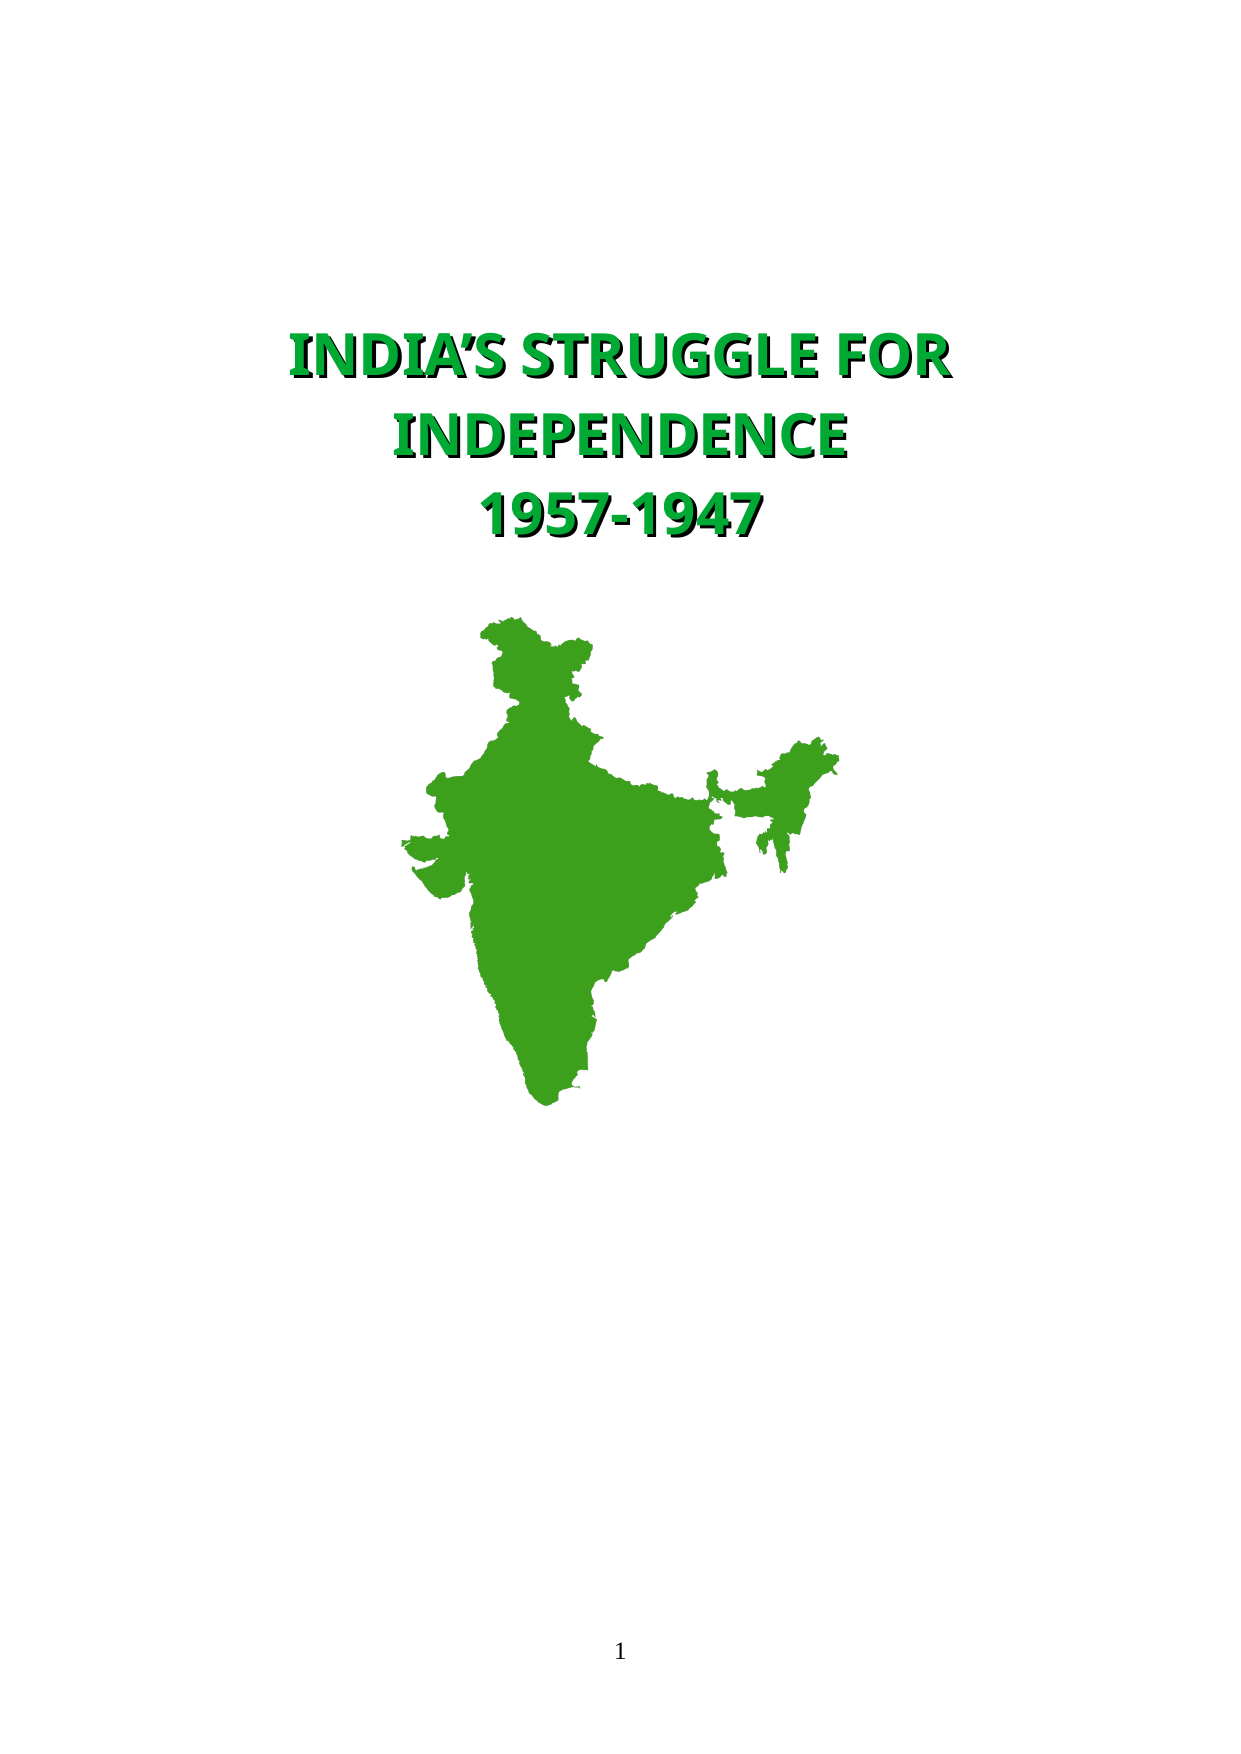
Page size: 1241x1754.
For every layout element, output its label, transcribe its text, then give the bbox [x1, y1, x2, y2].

text INDIA’S STRUGGLE FOR [118, 313, 1122, 393]
text INDEPENDENCE [118, 393, 1122, 472]
text 1957-1947 [118, 472, 1122, 552]
